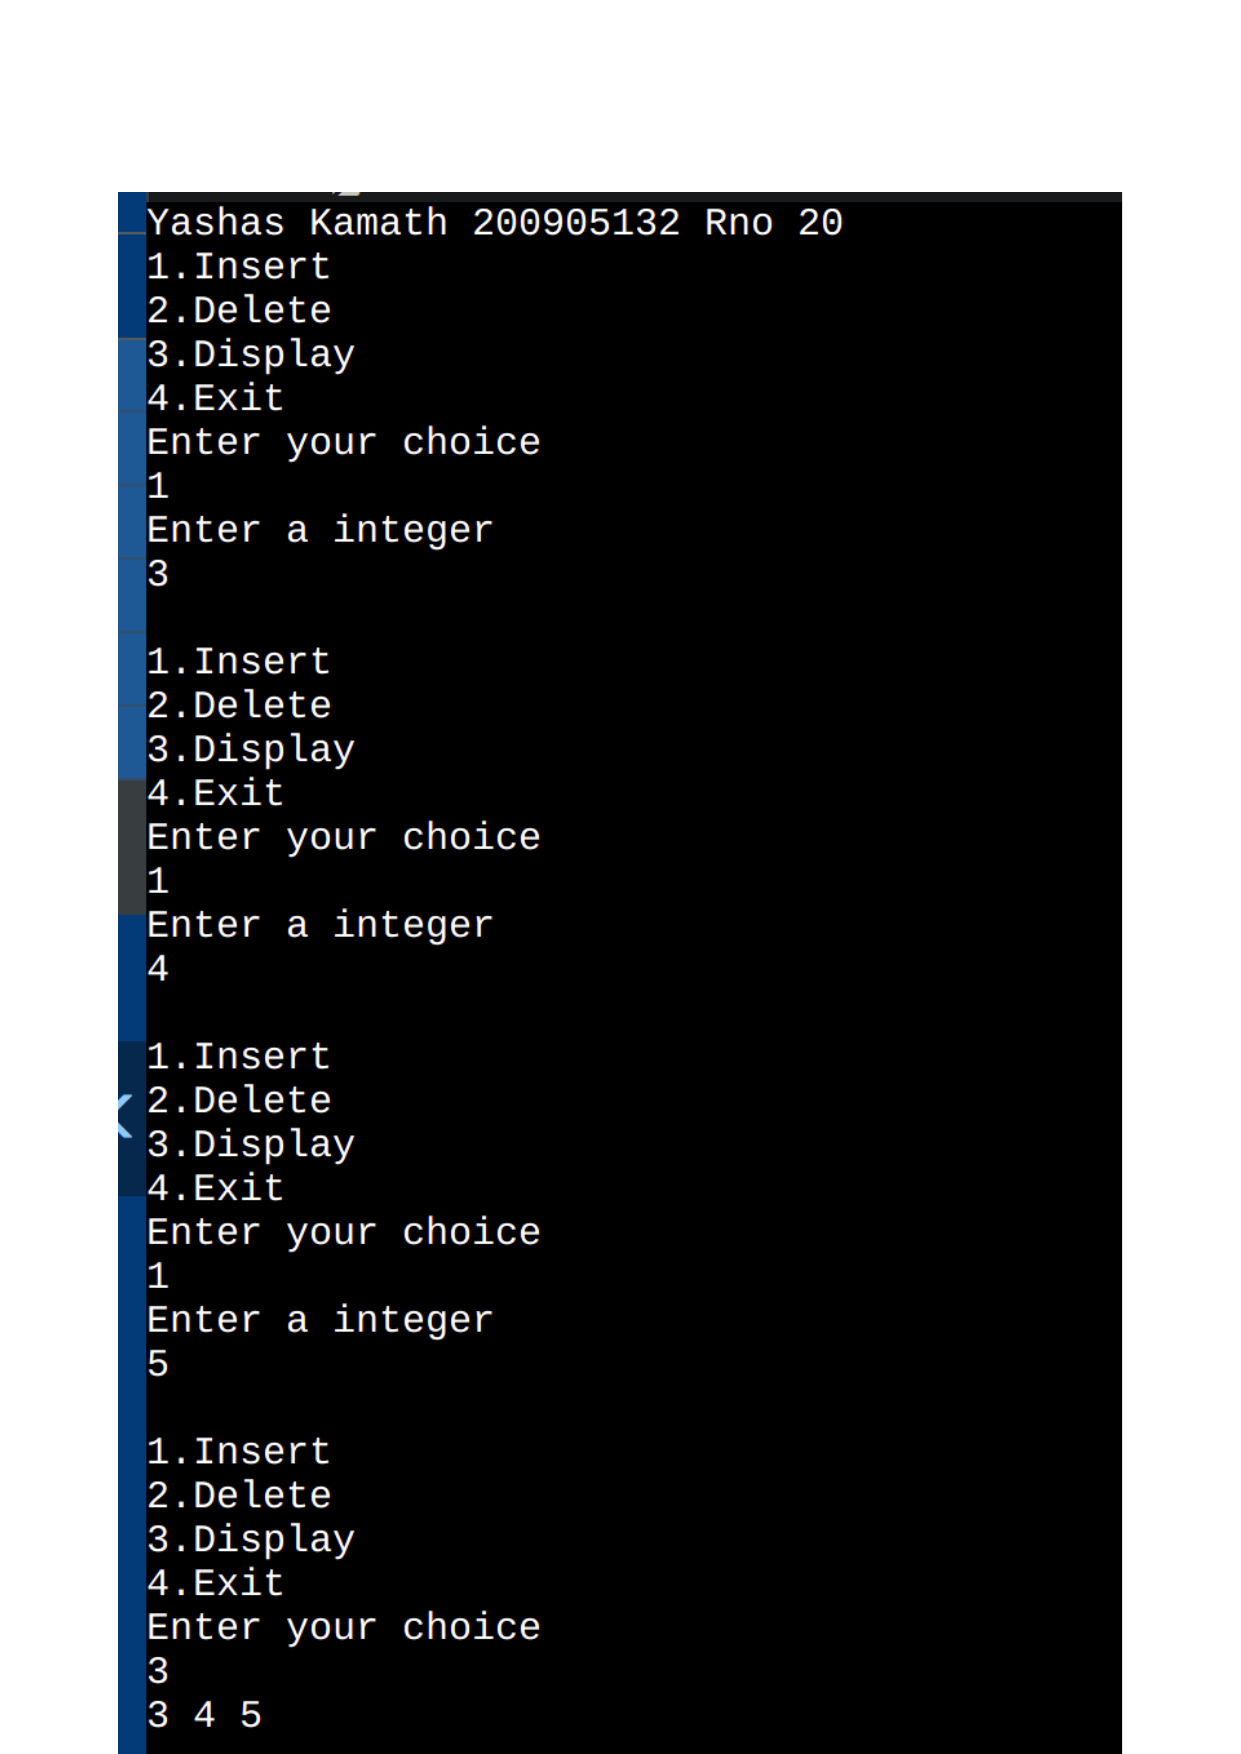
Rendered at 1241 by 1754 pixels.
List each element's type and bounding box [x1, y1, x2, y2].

picture [118, 192, 1123, 1754]
